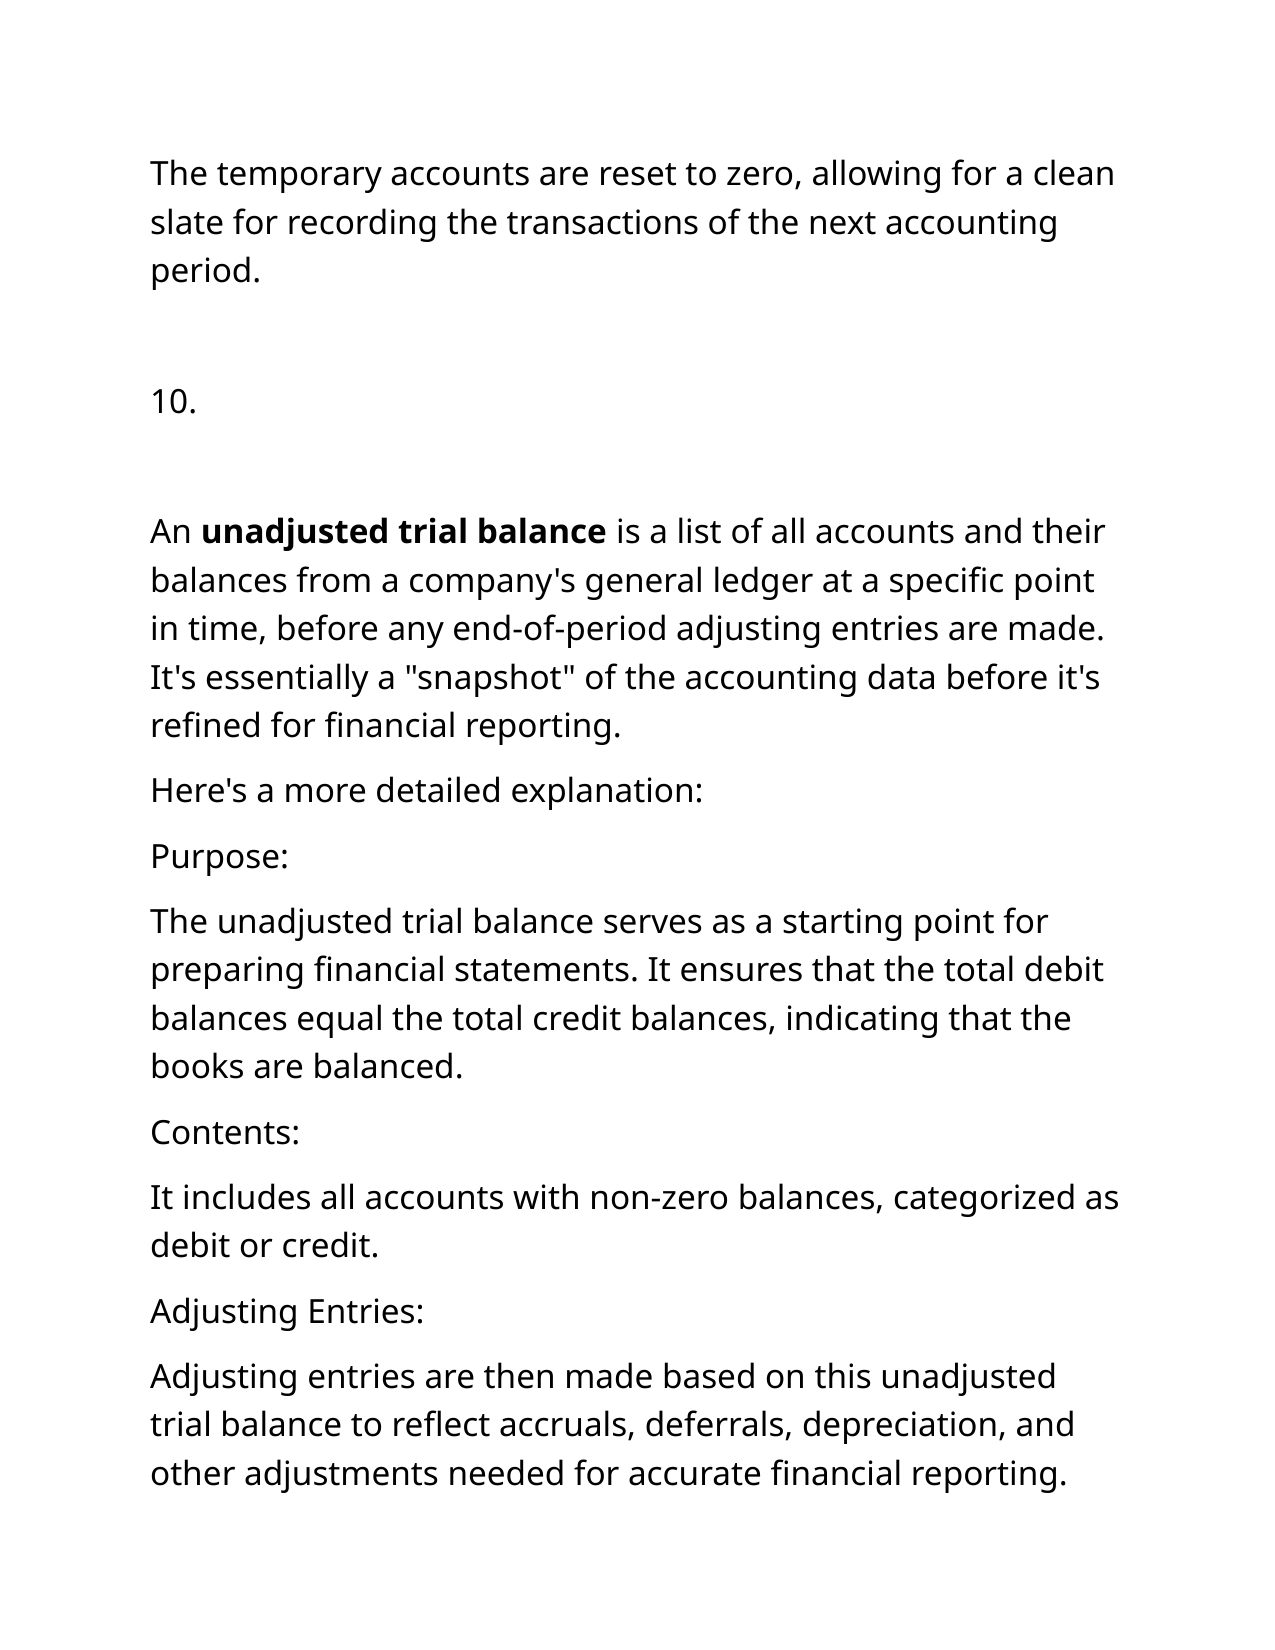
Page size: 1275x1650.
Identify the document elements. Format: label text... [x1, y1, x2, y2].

text Contents: [150, 1108, 1125, 1154]
text An unadjusted trial balance is a list of all accounts and their balances from a company's general ledger at a specific point in time, before any end-of-period adjusting entries are made. It's essentially a "snapshot" of the accounting data before it's refined for financial reporting. [150, 508, 1125, 747]
text 10. [150, 377, 1125, 423]
text Adjusting Entries: [150, 1287, 1125, 1333]
text The unadjusted trial balance serves as a starting point for preparing financial statements. It ensures that the total debit balances equal the total credit balances, indicating that the books are balanced. [150, 898, 1125, 1089]
text Adjusting entries are then made based on this unadjusted trial balance to reflect accruals, deferrals, depreciation, and other adjustments needed for accurate financial reporting. [150, 1353, 1125, 1495]
text The temporary accounts are reset to zero, allowing for a clean slate for recording the transactions of the next accounting period. [150, 150, 1125, 292]
text Here's a more detailed explanation: [150, 767, 1125, 813]
text It includes all accounts with non-zero balances, categorized as debit or credit. [150, 1174, 1125, 1268]
text Purpose: [150, 832, 1125, 878]
